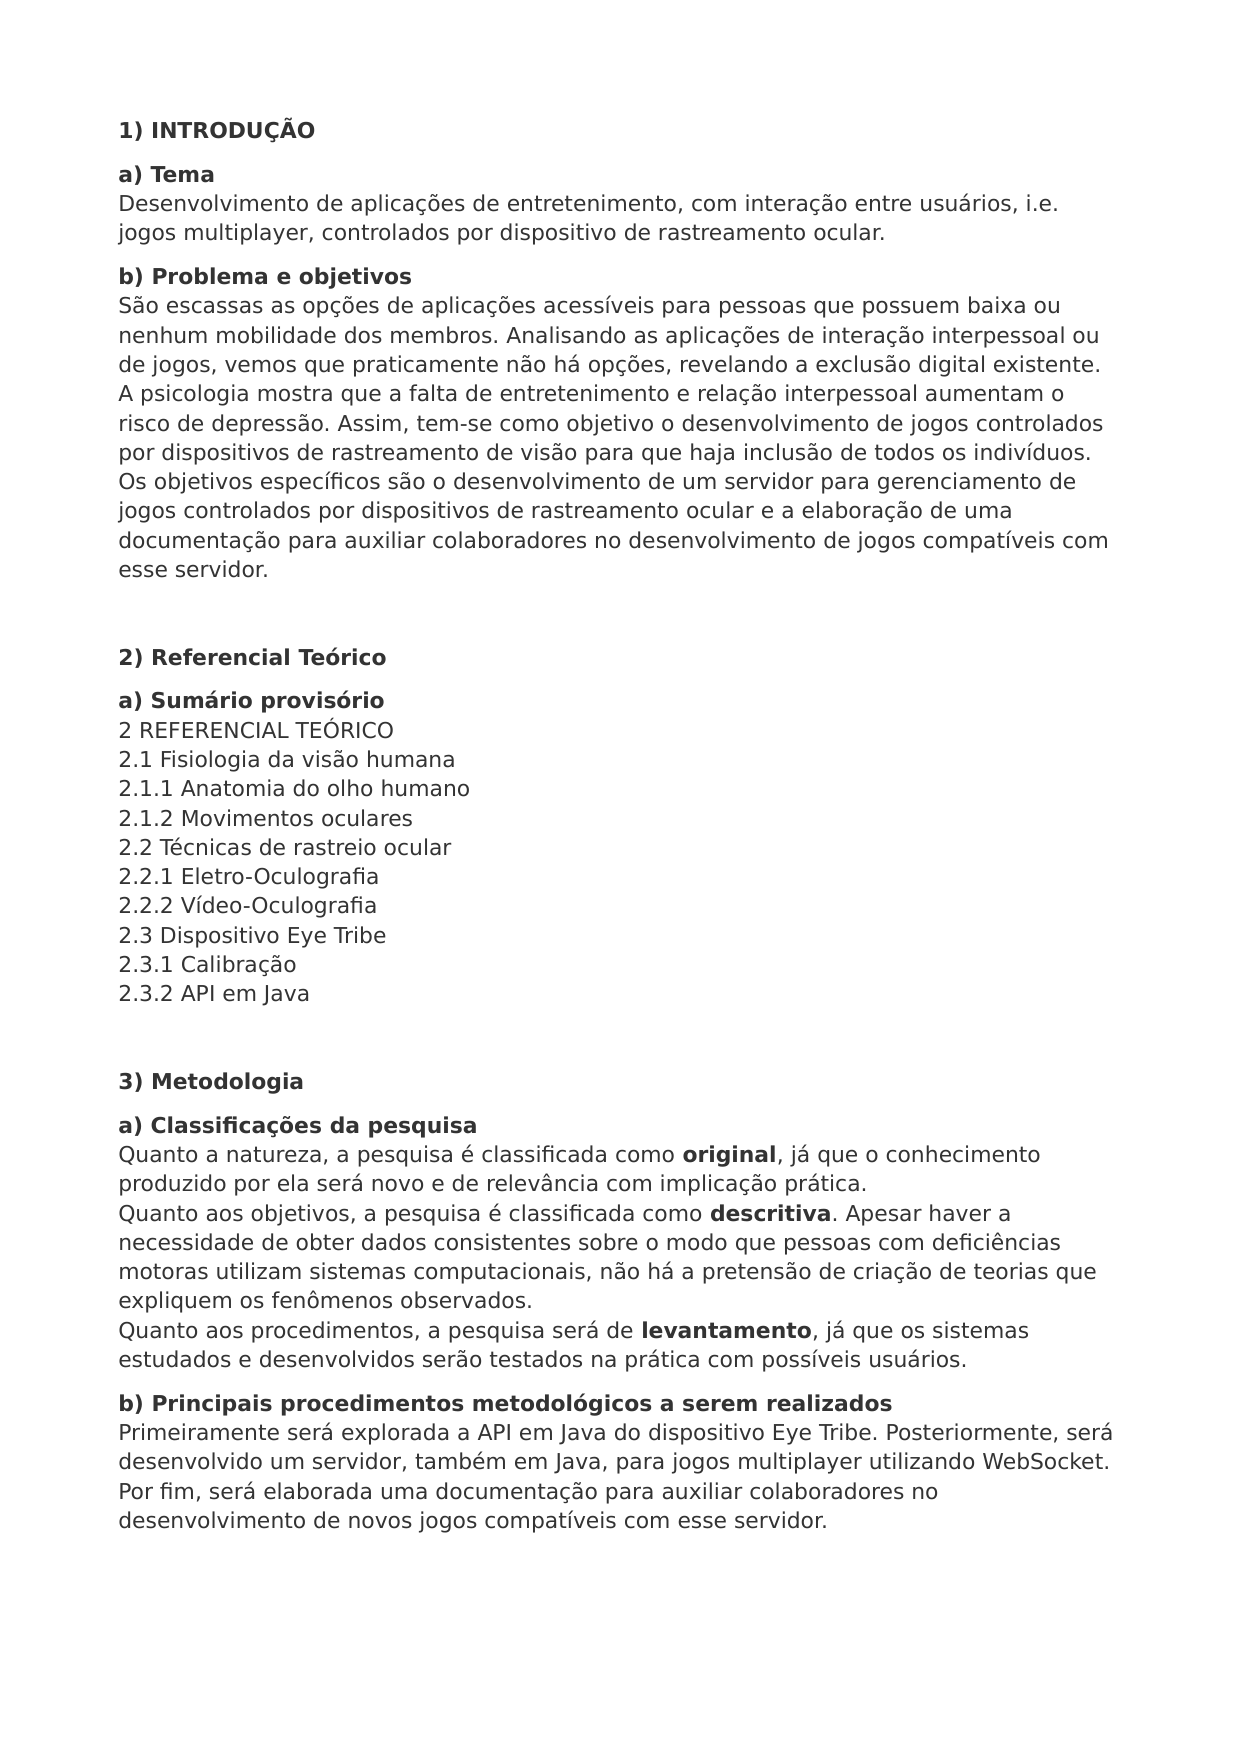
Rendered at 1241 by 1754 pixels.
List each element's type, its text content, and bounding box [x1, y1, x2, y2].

text a) Sumário provisório 2 REFERENCIAL TEÓRICO 2.1 Fisiologia da visão humana 2.1.1 Anatomia do olho humano 2.1.2 Movimentos oculares 2.2 Técnicas de rastreio ocular 2.2.1 Eletro-Oculografia 2.2.2 Vídeo-Oculografia 2.3 Dispositivo Eye Tribe 2.3.1 Calibração 2.3.2 API em Java [118, 689, 1122, 1007]
text 2) Referencial Teórico [118, 645, 1122, 670]
text b) Principais procedimentos metodológicos a serem realizados Primeiramente será explorada a API em Java do dispositivo Eye Tribe. Posteriormente, será desenvolvido um servidor, também em Java, para jogos multiplayer utilizando WebSocket. Por fim, será elaborada uma documentação para auxiliar colaboradores no desenvolvimento de novos jogos compatíveis com esse servidor. [118, 1391, 1122, 1533]
text 1) INTRODUÇÃO [118, 118, 1122, 144]
text b) Problema e objetivos São escassas as opções de aplicações acessíveis para pessoas que possuem baixa ou nenhum mobilidade dos membros. Analisando as aplicações de interação interpessoal ou de jogos, vemos que praticamente não há opções, revelando a exclusão digital existente. A psicologia mostra que a falta de entretenimento e relação interpessoal aumentam o risco de depressão. Assim, tem-se como objetivo o desenvolvimento de jogos controlados por dispositivos de rastreamento de visão para que haja inclusão de todos os indivíduos. Os objetivos específicos são o desenvolvimento de um servidor para gerenciamento de jogos controlados por dispositivos de rastreamento ocular e a elaboração de uma documentação para auxiliar colaboradores no desenvolvimento de jogos compatíveis com esse servidor. [118, 264, 1122, 583]
text a) Classificações da pesquisa Quanto a natureza, a pesquisa é classificada como original, já que o conhecimento produzido por ela será novo e de relevância com implicação prática. Quanto aos objetivos, a pesquisa é classificada como descritiva. Apesar haver a necessidade de obter dados consistentes sobre o modo que pessoas com deficiências motoras utilizam sistemas computacionais, não há a pretensão de criação de teorias que expliquem os fenômenos observados. Quanto aos procedimentos, a pesquisa será de levantamento, já que os sistemas estudados e desenvolvidos serão testados na prática com possíveis usuários. [118, 1113, 1122, 1373]
text a) Tema Desenvolvimento de aplicações de entretenimento, com interação entre usuários, i.e. jogos multiplayer, controlados por dispositivo de rastreamento ocular. [118, 162, 1122, 246]
text 3) Metodologia [118, 1069, 1122, 1094]
